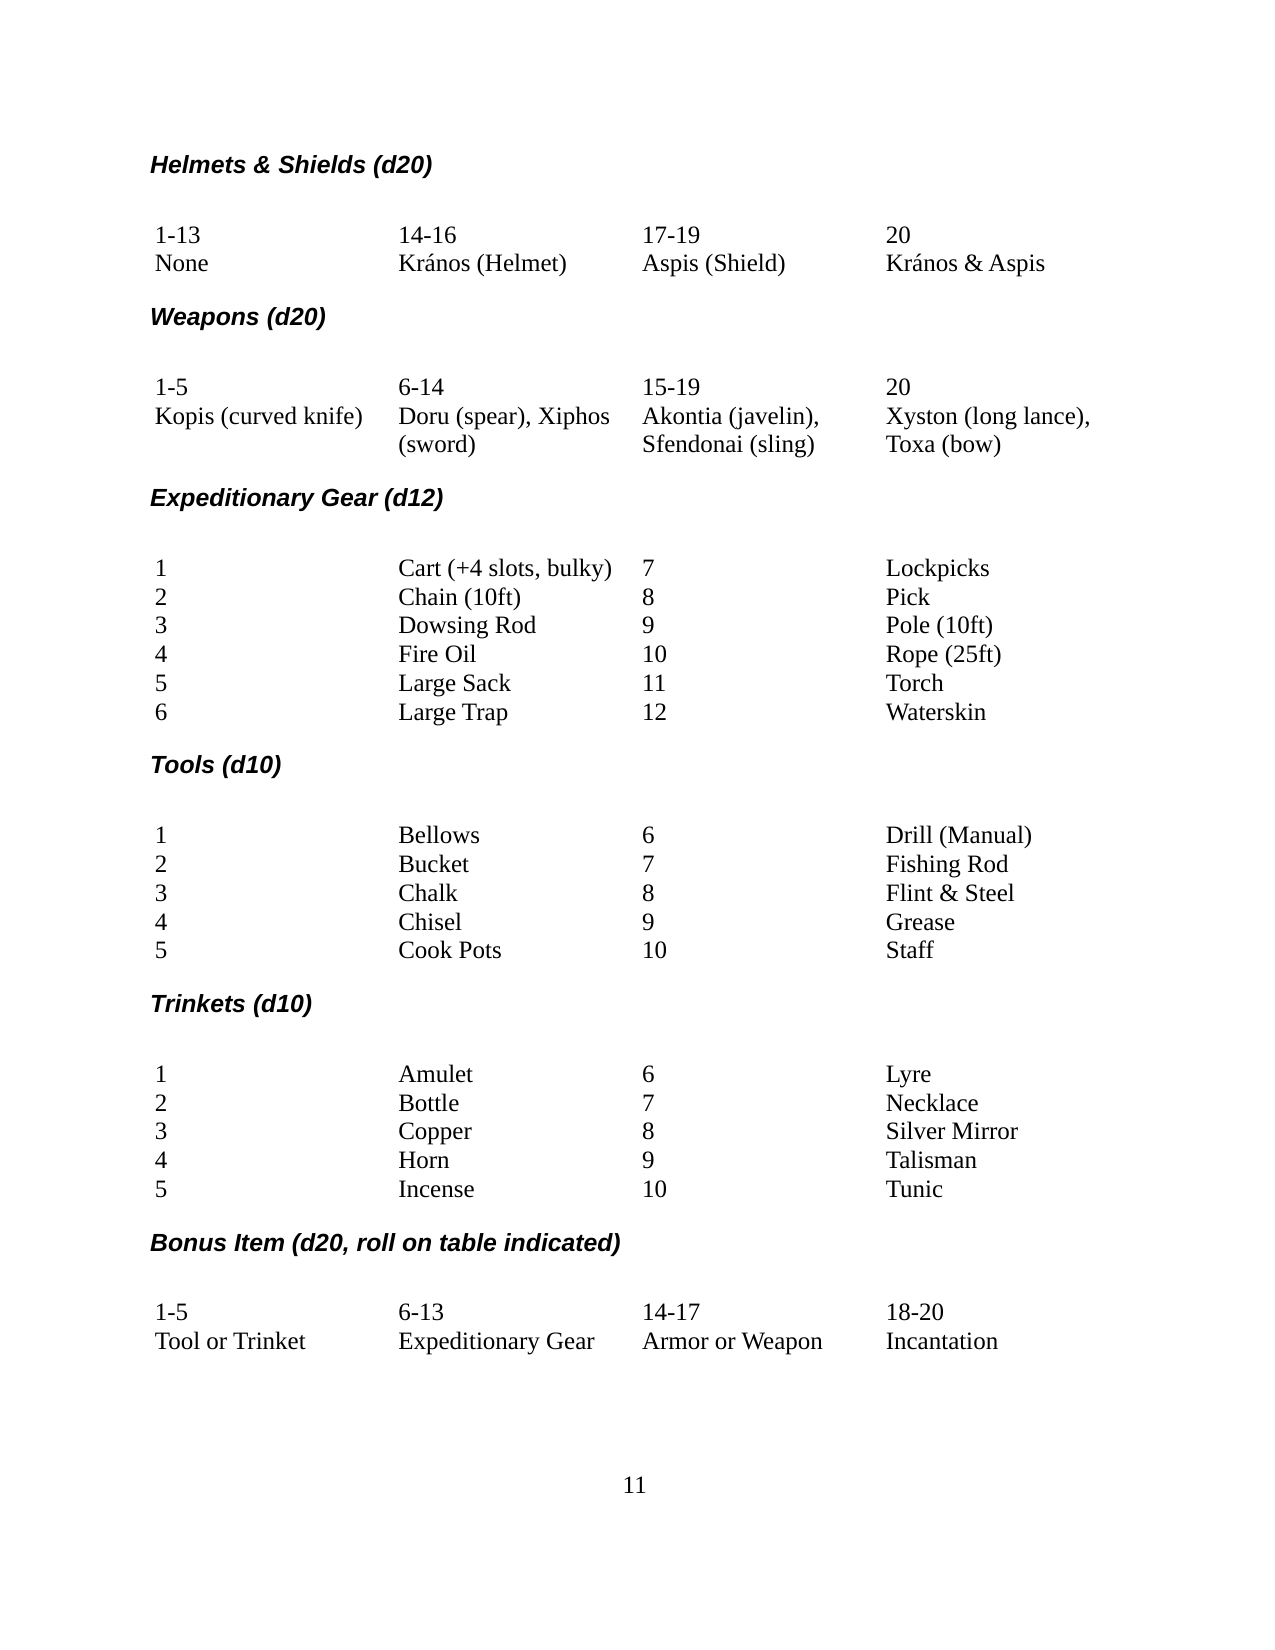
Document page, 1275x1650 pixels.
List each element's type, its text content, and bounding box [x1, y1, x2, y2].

table_header [881, 792, 1125, 820]
table_cell 8 [638, 1116, 881, 1145]
table_cell Torch [881, 668, 1125, 697]
table_cell Grease [881, 907, 1125, 935]
subtitle Trinkets (d10) [150, 989, 1125, 1018]
table_cell 7 [638, 849, 881, 878]
table_header [638, 524, 881, 553]
table_header [881, 191, 1125, 220]
table_cell Tool or Trinket [150, 1326, 394, 1355]
table_cell Tunic [881, 1174, 1125, 1203]
table_cell Incantation [881, 1326, 1125, 1355]
table_header [150, 343, 394, 372]
table_cell 9 [638, 1145, 881, 1174]
table_header [150, 1030, 394, 1059]
table_cell Lyre [881, 1059, 1125, 1088]
table_cell Pick [881, 582, 1125, 611]
table_cell Necklace [881, 1088, 1125, 1116]
table_cell 4 [150, 1145, 394, 1174]
table_cell Armor or Weapon [638, 1326, 881, 1355]
table_cell 8 [638, 582, 881, 611]
table_cell Staff [881, 935, 1125, 964]
subtitle Weapons (d20) [150, 302, 1125, 331]
subtitle Tools (d10) [150, 751, 1125, 779]
table_header [394, 191, 637, 220]
table_cell Fishing Rod [881, 849, 1125, 878]
table_cell 7 [638, 553, 881, 582]
subtitle Bonus Item (d20, roll on table indicated) [150, 1228, 1125, 1256]
table_cell 8 [638, 878, 881, 907]
table_header [150, 1269, 394, 1297]
table_cell Drill (Manual) [881, 820, 1125, 849]
table_cell 14-16 [394, 220, 637, 248]
table_cell Rope (25ft) [881, 639, 1125, 668]
table_header [881, 1269, 1125, 1297]
table_cell 5 [150, 935, 394, 964]
table_cell 6 [150, 697, 394, 726]
table_header [394, 1269, 637, 1297]
table_cell 12 [638, 697, 881, 726]
table_cell Cook Pots [394, 935, 637, 964]
table_cell 7 [638, 1088, 881, 1116]
table_header [638, 343, 881, 372]
table_cell Silver Mirror [881, 1116, 1125, 1145]
table_cell 6-13 [394, 1298, 637, 1326]
subtitle Expeditionary Gear (d12) [150, 483, 1125, 512]
table_cell 9 [638, 907, 881, 935]
table_cell 11 [638, 668, 881, 697]
table_cell Amulet [394, 1059, 637, 1088]
table_cell Chalk [394, 878, 637, 907]
table_cell 3 [150, 878, 394, 907]
table_cell 10 [638, 1174, 881, 1203]
table_cell Large Trap [394, 697, 637, 726]
table_cell Doru (spear), Xiphos (sword) [394, 401, 637, 458]
table_cell 20 [881, 372, 1125, 401]
table_header [881, 343, 1125, 372]
table_cell Chain (10ft) [394, 582, 637, 611]
table_header [394, 524, 637, 553]
table_header [638, 792, 881, 820]
table_header [150, 792, 394, 820]
table_cell Flint & Steel [881, 878, 1125, 907]
table_cell Large Sack [394, 668, 637, 697]
table_cell 6 [638, 1059, 881, 1088]
table_cell Aspis (Shield) [638, 249, 881, 277]
table_header [394, 343, 637, 372]
table_cell Copper [394, 1116, 637, 1145]
table_cell Incense [394, 1174, 637, 1203]
table_cell Chisel [394, 907, 637, 935]
table_cell 2 [150, 1088, 394, 1116]
table_cell 14-17 [638, 1298, 881, 1326]
table_cell Cart (+4 slots, bulky) [394, 553, 637, 582]
table_cell 1 [150, 553, 394, 582]
table_cell Lockpicks [881, 553, 1125, 582]
table_header [394, 792, 637, 820]
table_header [394, 1030, 637, 1059]
table_cell Xyston (long lance), Toxa (bow) [881, 401, 1125, 458]
table_cell Akontia (javelin), Sfendonai (sling) [638, 401, 881, 458]
table_cell 9 [638, 611, 881, 639]
table_cell 6-14 [394, 372, 637, 401]
table_cell Kopis (curved knife) [150, 401, 394, 458]
table_cell 4 [150, 907, 394, 935]
table_cell 20 [881, 220, 1125, 248]
table_cell None [150, 249, 394, 277]
table_cell Krános & Aspis [881, 249, 1125, 277]
table_cell 2 [150, 582, 394, 611]
table_cell Expeditionary Gear [394, 1326, 637, 1355]
table_cell 1 [150, 1059, 394, 1088]
table_header [638, 1269, 881, 1297]
table_cell Bottle [394, 1088, 637, 1116]
table_cell 2 [150, 849, 394, 878]
table_cell 17-19 [638, 220, 881, 248]
table_header [638, 1030, 881, 1059]
table_cell Krános (Helmet) [394, 249, 637, 277]
table_cell 3 [150, 611, 394, 639]
table_cell Dowsing Rod [394, 611, 637, 639]
table_header [638, 191, 881, 220]
table_header [150, 524, 394, 553]
table_header [881, 524, 1125, 553]
table_cell 4 [150, 639, 394, 668]
table_cell Waterskin [881, 697, 1125, 726]
table_cell 1-5 [150, 1298, 394, 1326]
table_cell 5 [150, 1174, 394, 1203]
table_cell Talisman [881, 1145, 1125, 1174]
table_header [881, 1030, 1125, 1059]
table_cell 10 [638, 639, 881, 668]
table_cell Horn [394, 1145, 637, 1174]
table_cell 1-13 [150, 220, 394, 248]
table_cell Bellows [394, 820, 637, 849]
table_cell Bucket [394, 849, 637, 878]
table_cell Fire Oil [394, 639, 637, 668]
table_cell 3 [150, 1116, 394, 1145]
subtitle Helmets & Shields (d20) [150, 150, 1125, 178]
table_cell 6 [638, 820, 881, 849]
table_header [150, 191, 394, 220]
table_cell 1-5 [150, 372, 394, 401]
table_cell 18-20 [881, 1298, 1125, 1326]
table_cell Pole (10ft) [881, 611, 1125, 639]
table_cell 10 [638, 935, 881, 964]
table_cell 15-19 [638, 372, 881, 401]
table_cell 5 [150, 668, 394, 697]
table_cell 1 [150, 820, 394, 849]
